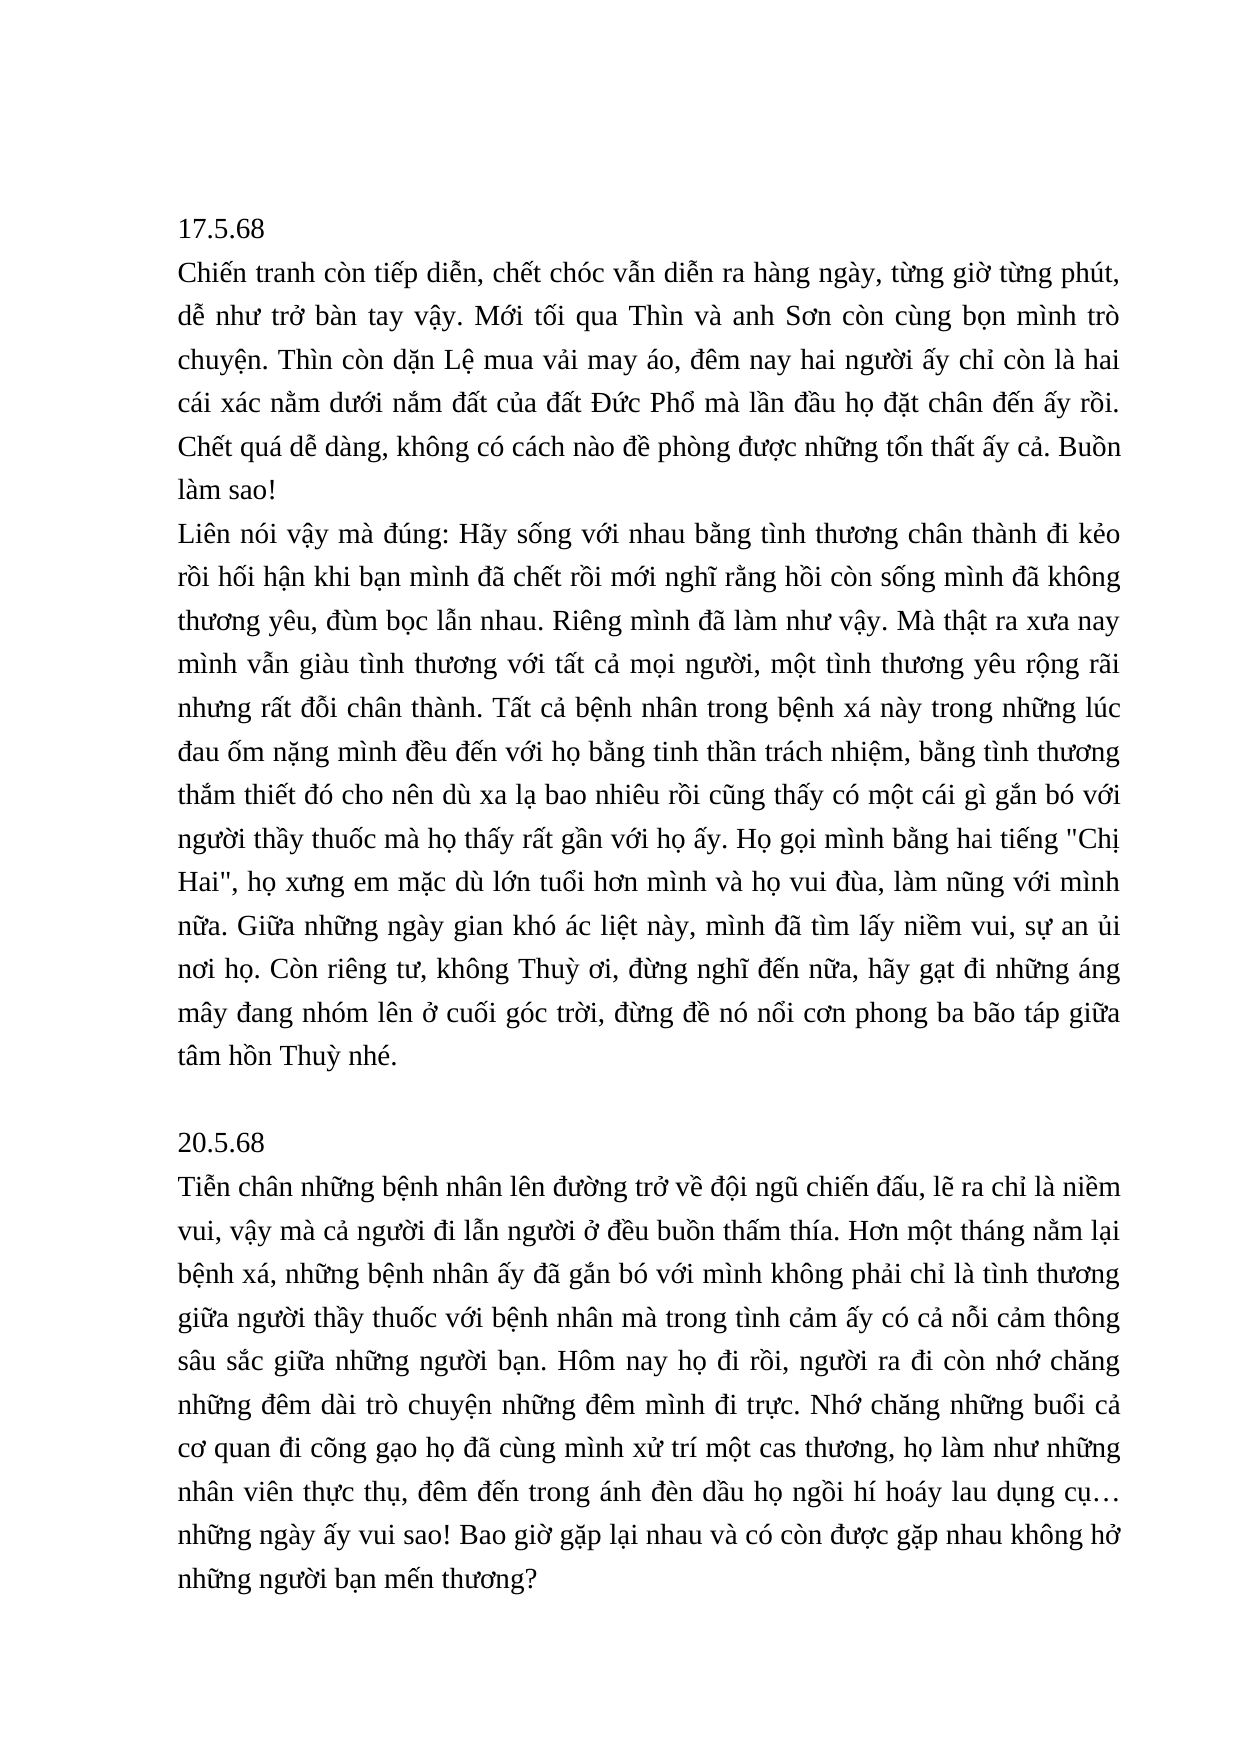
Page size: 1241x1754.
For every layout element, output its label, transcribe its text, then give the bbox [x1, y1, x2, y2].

text Liên nói vậy mà đúng: Hãy sống với nhau bằng tình thương chân thành đi kẻo rồi hối hận khi bạn mình đã chết rồi mới nghĩ rằng hồi còn sống mình đã không thương yêu, đùm bọc lẫn nhau. Riêng mình đã làm như vậy. Mà thật ra xưa nay mình vẫn giàu tình thương với tất cả mọi người, một tình thương yêu rộng rãi nhưng rất đỗi chân thành. Tất cả bệnh nhân trong bệnh xá này trong những lúc đau ốm nặng mình đều đến với họ bằng tinh thần trách nhiệm, bằng tình thương thắm thiết đó cho nên dù xa lạ bao nhiêu rồi cũng thấy có một cái gì gắn bó với người thầy thuốc mà họ thấy rất gần với họ ấy. Họ gọi mình bằng hai tiếng "Chị Hai", họ xưng em mặc dù lớn tuổi hơn mình và họ vui đùa, làm nũng với mình nữa. Giữa những ngày gian khó ác liệt này, mình đã tìm lấy niềm vui, sự an ủi nơi họ. Còn riêng tư, không Thuỳ ơi, đừng nghĩ đến nữa, hãy gạt đi những áng mây đang nhóm lên ở cuối góc trời, đừng đề nó nổi cơn phong ba bão táp giữa tâm hồn Thuỳ nhé. [177, 516, 1122, 1072]
text Tiễn chân những bệnh nhân lên đường trở về đội ngũ chiến đấu, lẽ ra chỉ là niềm vui, vậy mà cả người đi lẫn người ở đều buồn thấm thía. Hơn một tháng nằm lại bệnh xá, những bệnh nhân ấy đã gắn bó với mình không phải chỉ là tình thương giữa người thầy thuốc với bệnh nhân mà trong tình cảm ấy có cả nỗi cảm thông sâu sắc giữa những người bạn. Hôm nay họ đi rồi, người ra đi còn nhớ chăng những đêm dài trò chuyện những đêm mình đi trực. Nhớ chăng những buổi cả cơ quan đi cõng gạo họ đã cùng mình xử trí một cas thương, họ làm như những nhân viên thực thụ, đêm đến trong ánh đèn dầu họ ngồi hí hoáy lau dụng cụ… những ngày ấy vui sao! Bao giờ gặp lại nhau và có còn được gặp nhau không hở những người bạn mến thương? [177, 1169, 1122, 1594]
text 17.5.68 [177, 211, 1122, 245]
text Chiến tranh còn tiếp diễn, chết chóc vẫn diễn ra hàng ngày, từng giờ từng phút, dễ như trở bàn tay vậy. Mới tối qua Thìn và anh Sơn còn cùng bọn mình trò chuyện. Thìn còn dặn Lệ mua vải may áo, đêm nay hai người ấy chỉ còn là hai cái xác nằm dưới nắm đất của đất Đức Phổ mà lần đầu họ đặt chân đến ấy rồi. Chết quá dễ dàng, không có cách nào đề phòng được những tổn thất ấy cả. Buồn làm sao! [177, 255, 1122, 506]
text 20.5.68 [177, 1126, 1122, 1159]
